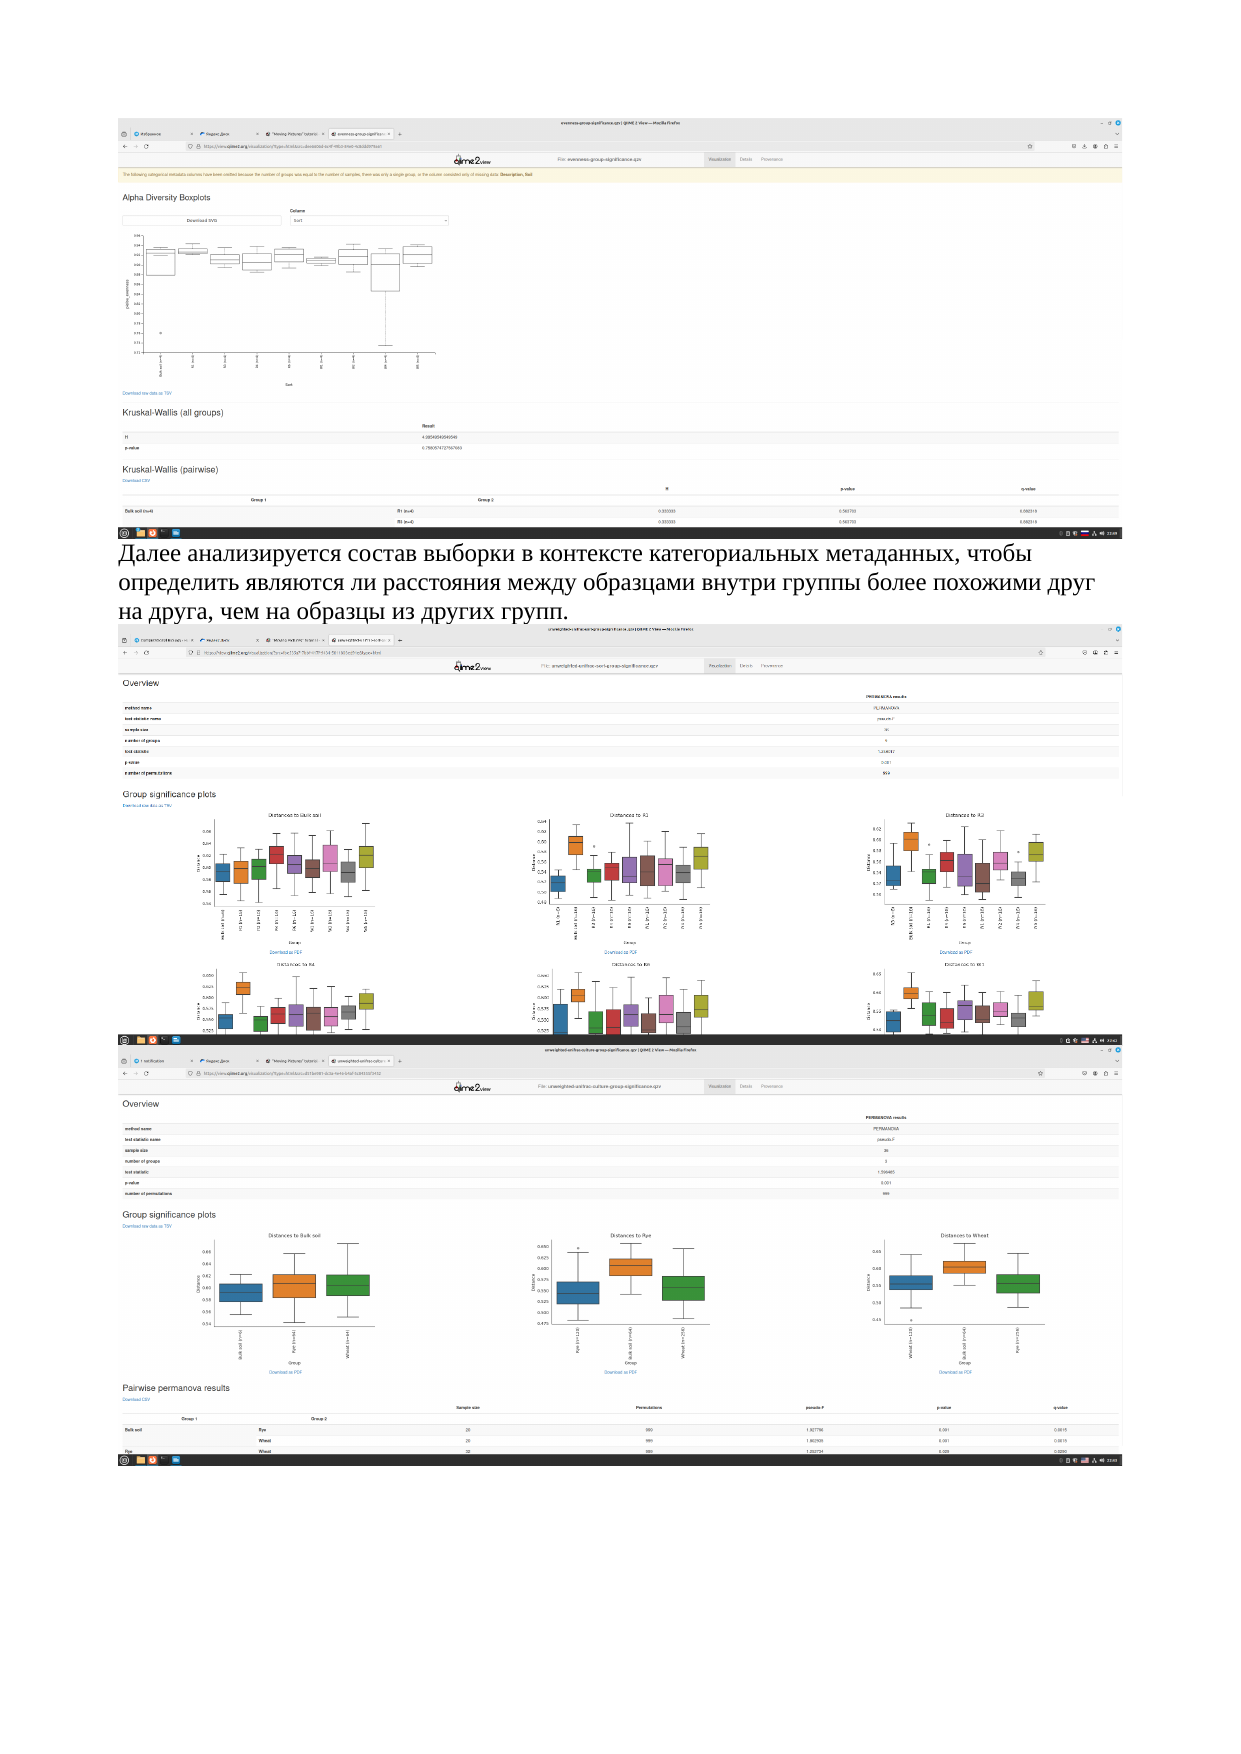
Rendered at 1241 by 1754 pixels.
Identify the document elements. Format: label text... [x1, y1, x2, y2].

text Далее анализируется состав выборки в контексте категориальных метаданных, чтобы определить являются ли расстояния между образцами внутри группы более похожими друг на друга, чем на образцы из других групп. [118, 539, 1122, 624]
